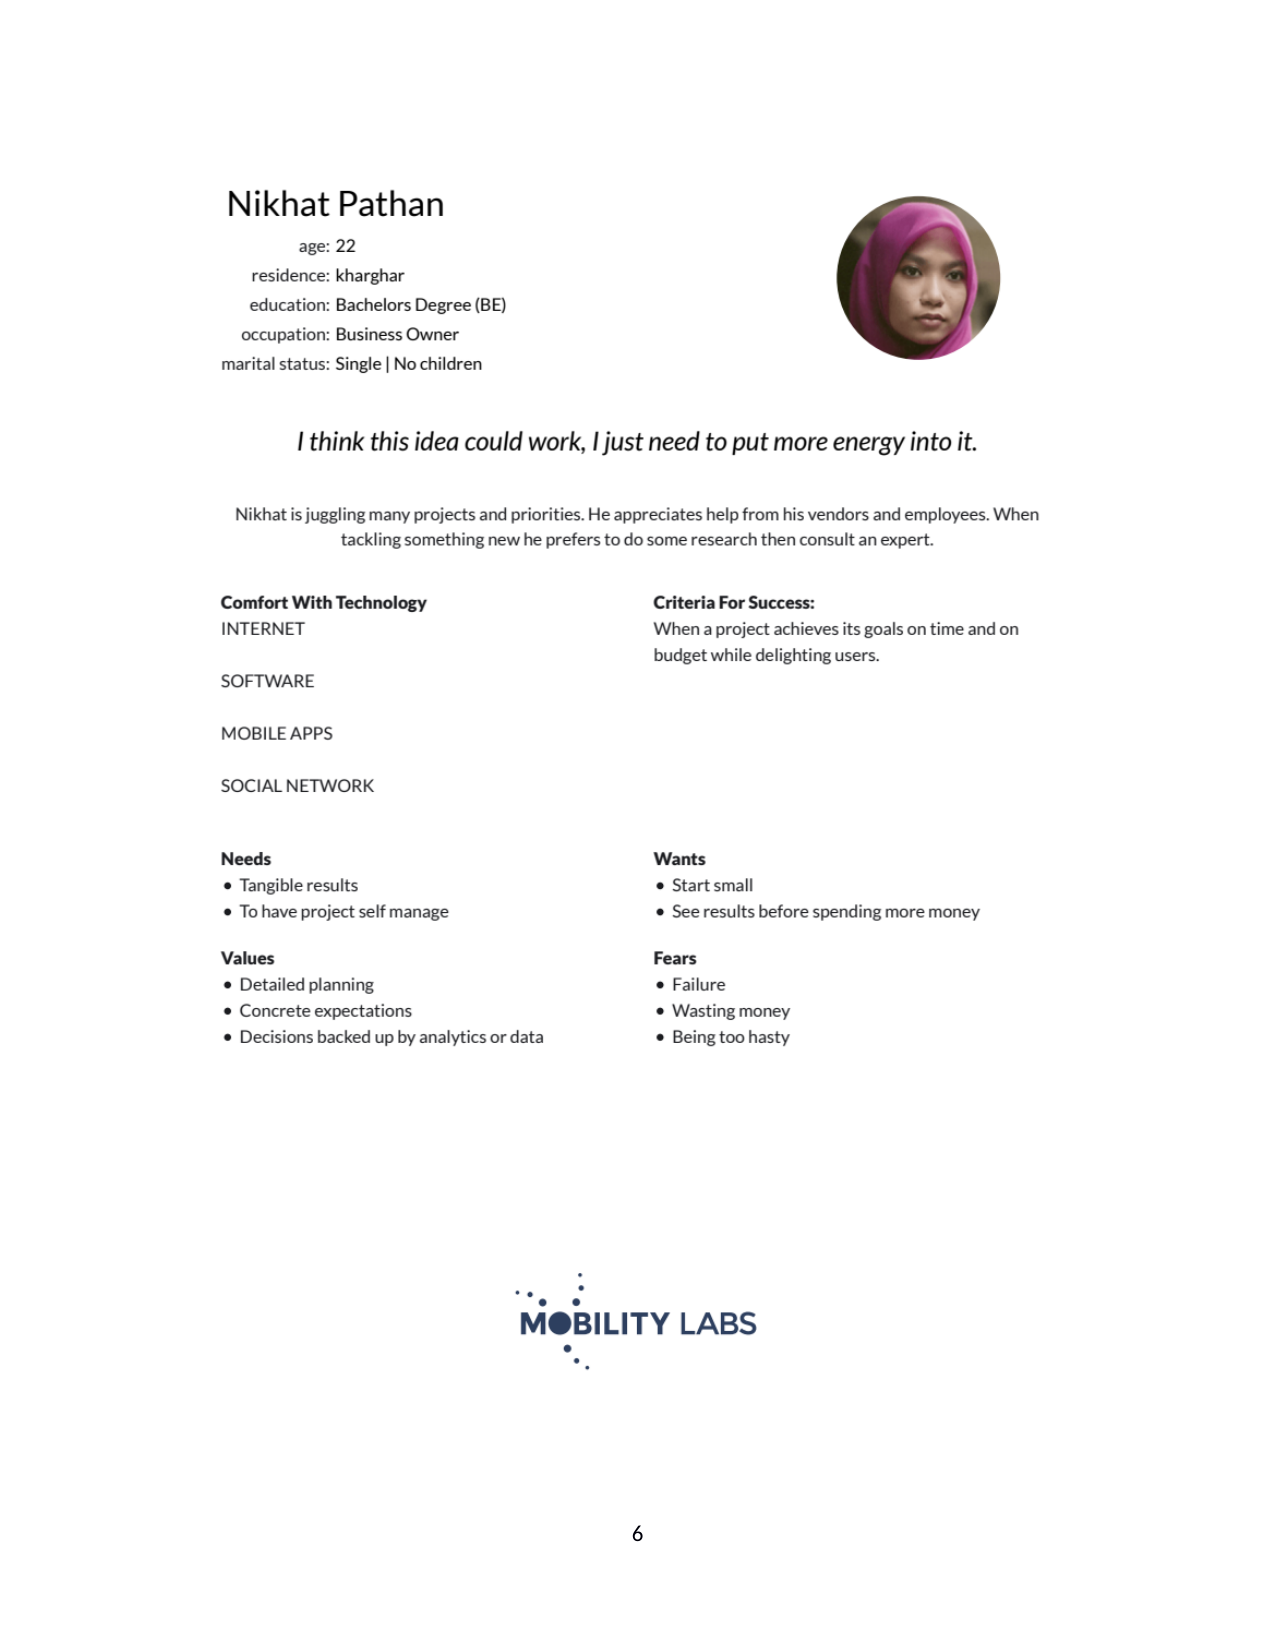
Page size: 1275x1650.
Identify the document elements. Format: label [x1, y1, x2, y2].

picture [205, 157, 1070, 1379]
